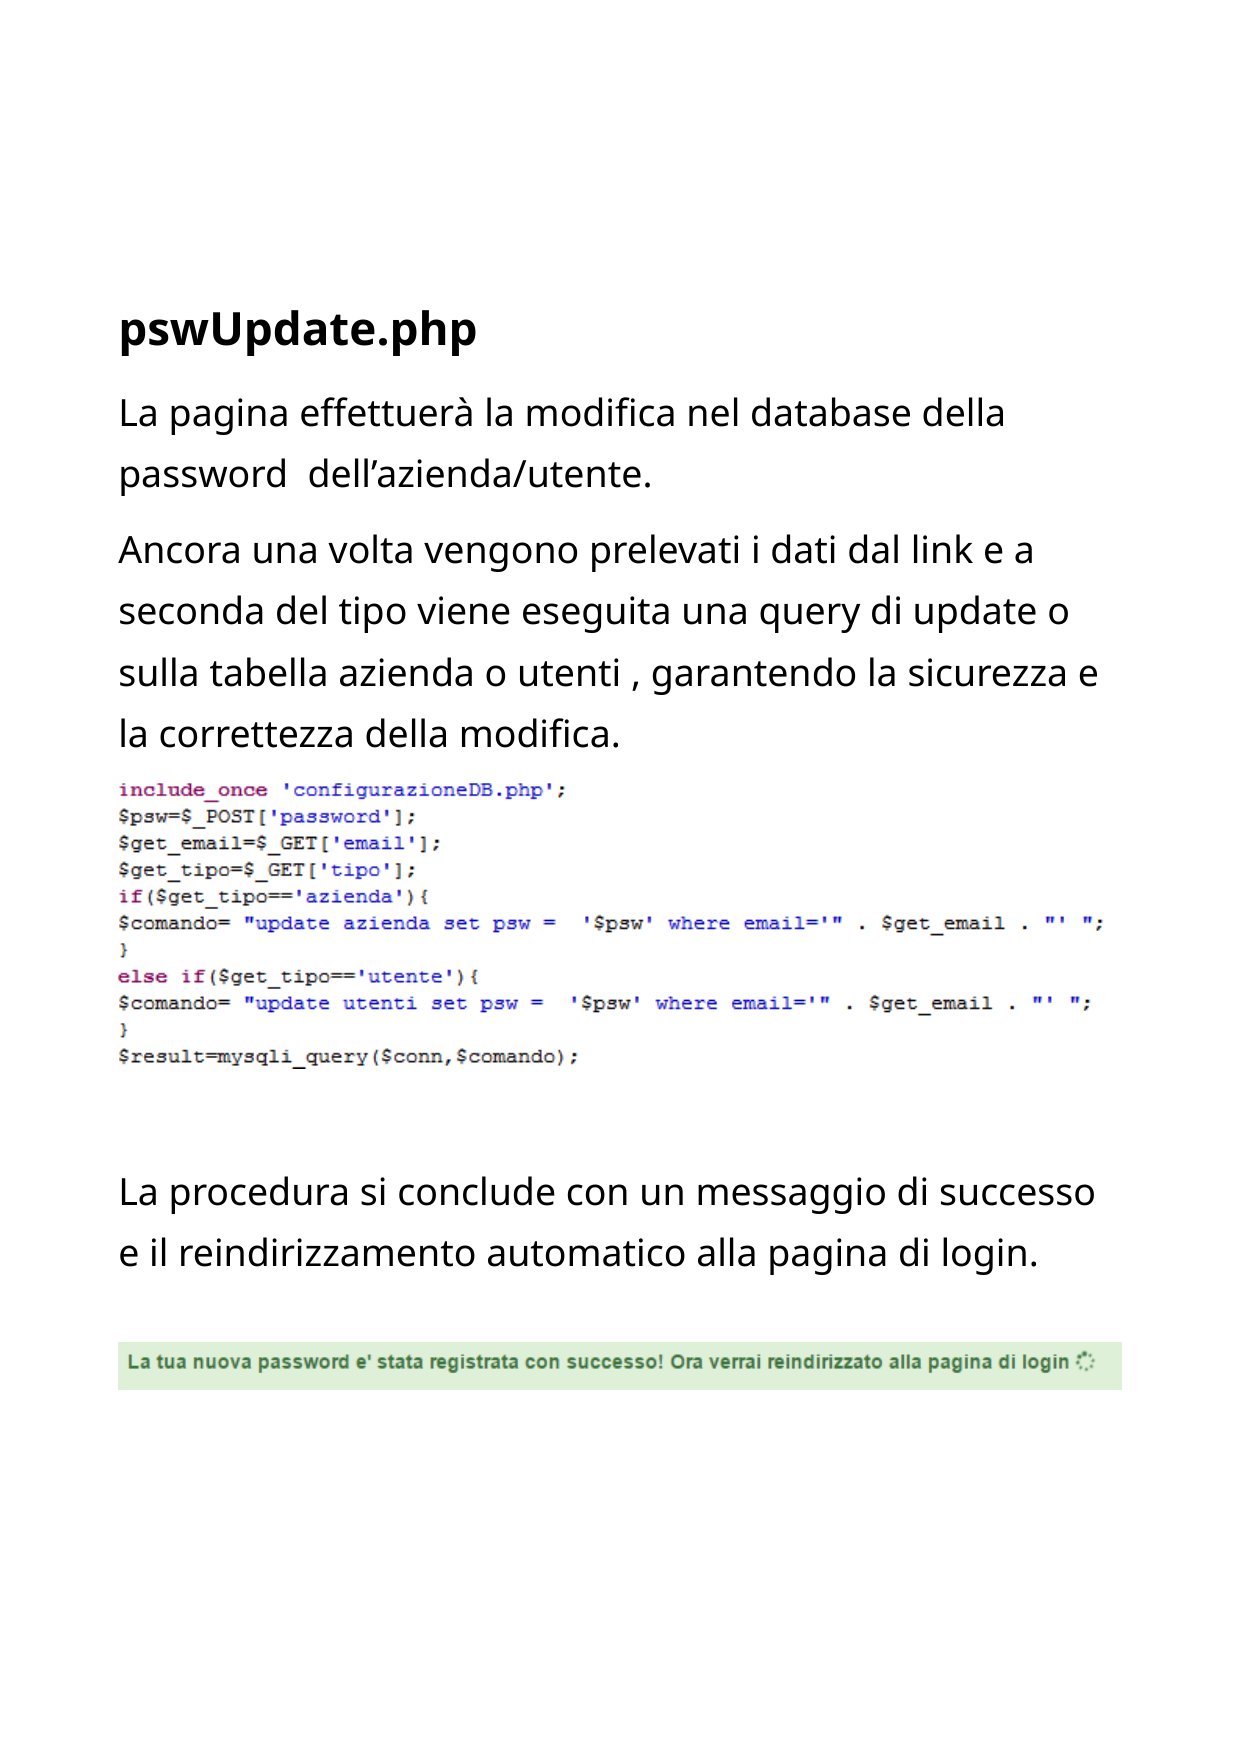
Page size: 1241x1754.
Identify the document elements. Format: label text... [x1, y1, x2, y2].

text La procedura si conclude con un messaggio di successo e il reindirizzamento automatico alla pagina di login. [118, 1165, 1122, 1277]
text La pagina effettuerà la modifica nel database della password dell’azienda/utente. [118, 386, 1122, 498]
text pswUpdate.php [118, 297, 1122, 359]
text Ancora una volta vengono prelevati i dati dal link e a seconda del tipo viene eseguita una query di update o sulla tabella azienda o utenti , garantendo la sicurezza e la correttezza della modifica. [118, 523, 1122, 758]
